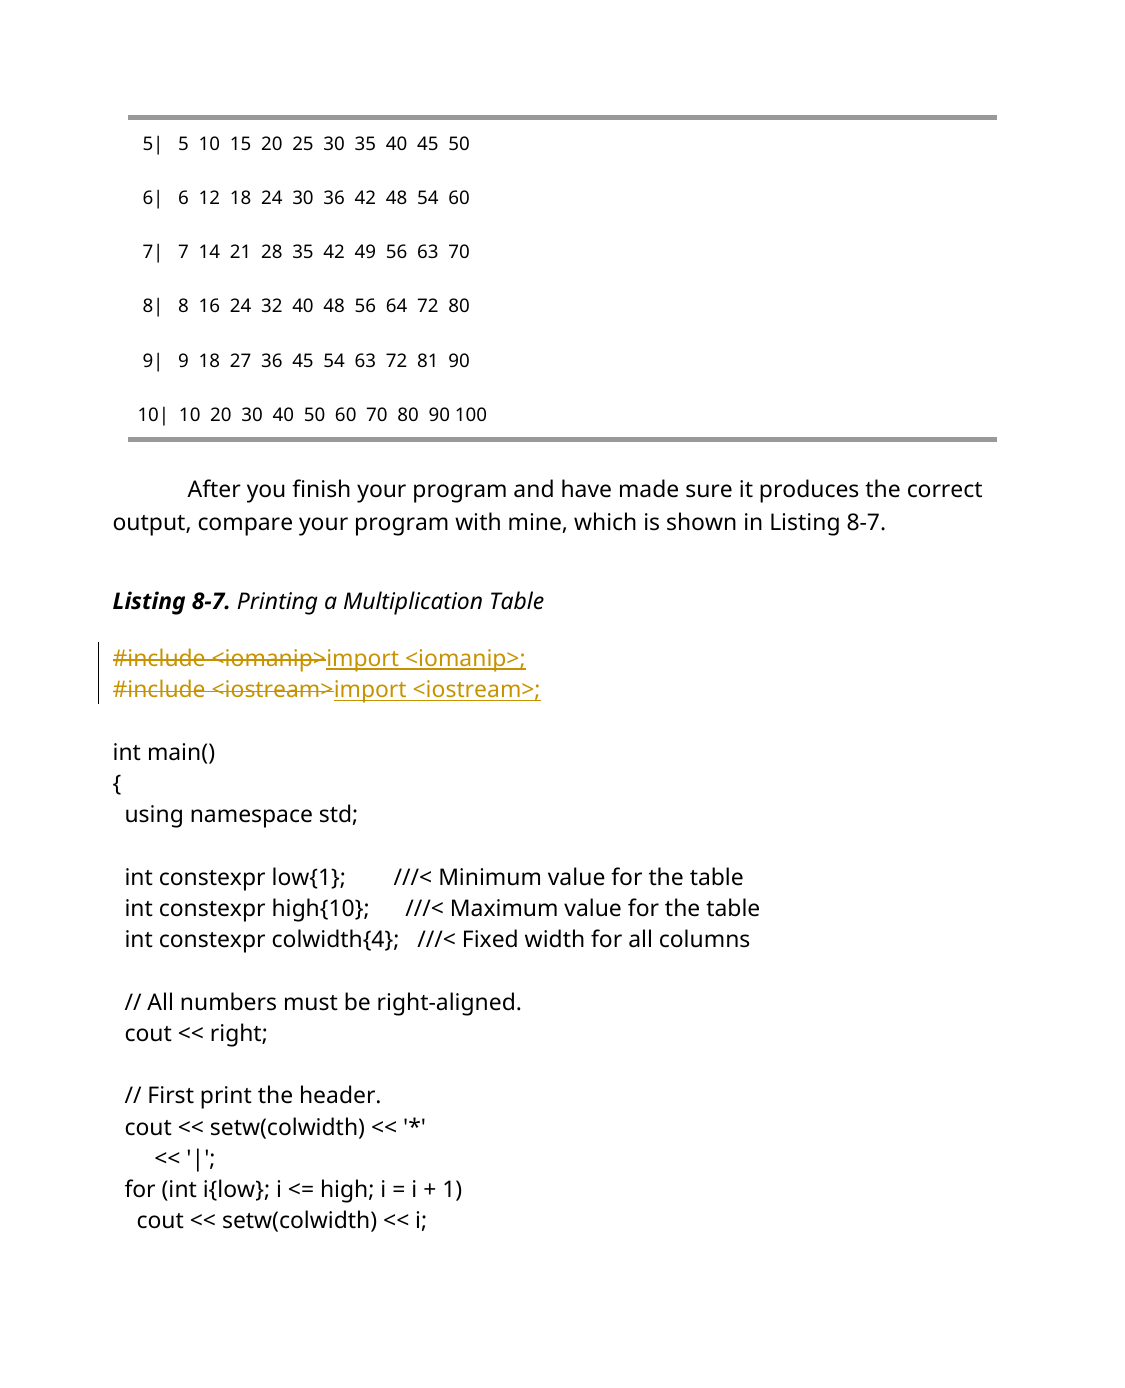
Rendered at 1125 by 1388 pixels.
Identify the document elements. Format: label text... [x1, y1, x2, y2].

text int constexpr low{1}; ///< Minimum value for the table [112, 861, 1012, 892]
text 7| 7 14 21 28 35 42 49 56 63 70 [127, 223, 997, 264]
text import <iostream>; [112, 673, 1012, 704]
text cout << right; [112, 1017, 1012, 1048]
text Listing 8-7. Printing a Multiplication Table [112, 585, 1012, 616]
text int constexpr colwidth{4}; ///< Fixed width for all columns [112, 923, 1012, 954]
text using namespace std; [112, 798, 1012, 829]
text int constexpr high{10}; ///< Maximum value for the table [112, 892, 1012, 923]
text // First print the header. [112, 1079, 1012, 1111]
text { [112, 767, 1012, 798]
text cout << setw(colwidth) << '*' [112, 1111, 1012, 1142]
text 9| 9 18 27 36 45 54 63 72 81 90 [127, 332, 997, 372]
text cout << setw(colwidth) << i; [112, 1204, 1012, 1236]
text 6| 6 12 18 24 30 36 42 48 54 60 [127, 169, 997, 209]
text After you finish your program and have made sure it produces the correct output, compare your program with mine, which is shown in Listing 8-7. [112, 471, 1012, 537]
text int main() [112, 736, 1012, 767]
text 5| 5 10 15 20 25 30 35 40 45 50 [127, 116, 997, 155]
text 8| 8 16 24 32 40 48 56 64 72 80 [127, 277, 997, 318]
text // All numbers must be right-aligned. [112, 986, 1012, 1017]
text for (int i{low}; i <= high; i = i + 1) [112, 1173, 1012, 1204]
text 10| 10 20 30 40 50 60 70 80 90 100 [127, 386, 997, 442]
text import <iomanip>; [112, 642, 1012, 673]
text << '|'; [112, 1142, 1012, 1173]
